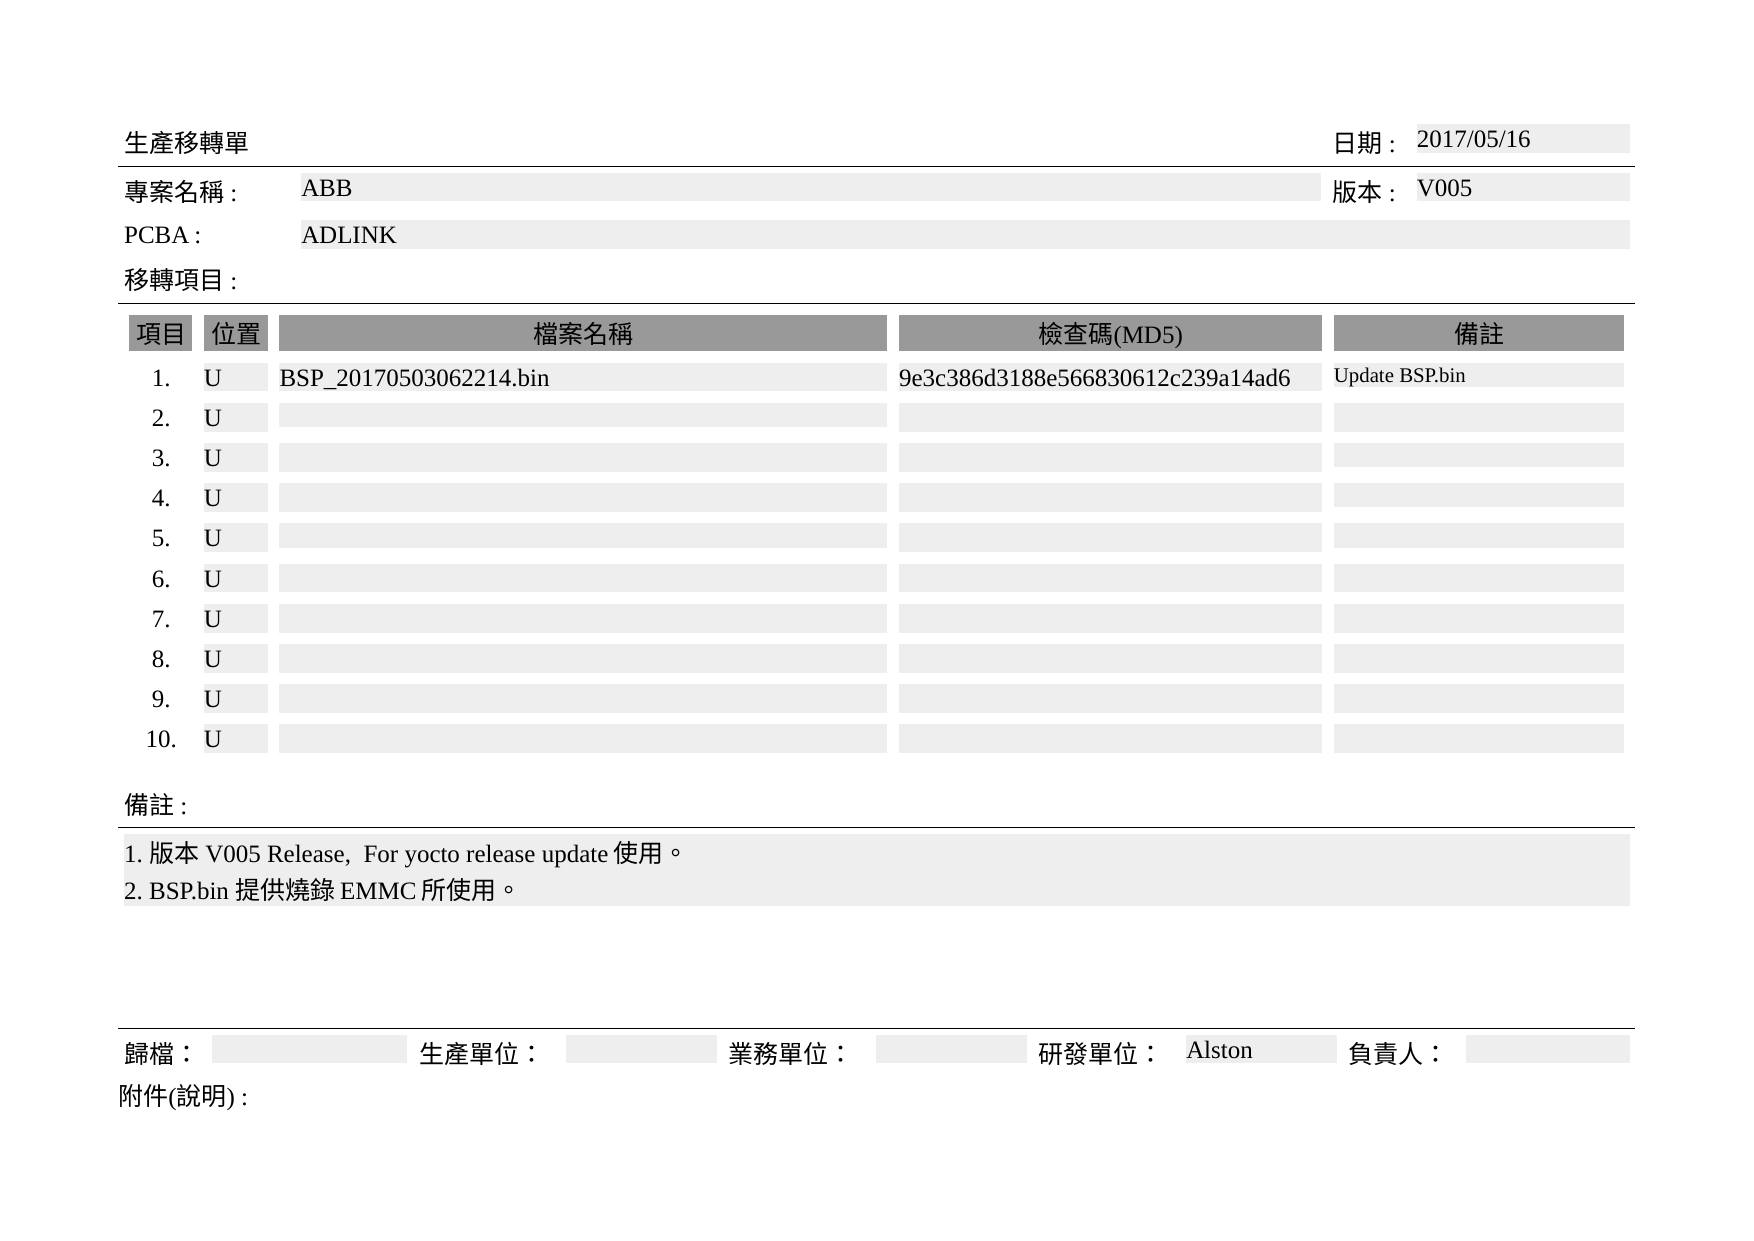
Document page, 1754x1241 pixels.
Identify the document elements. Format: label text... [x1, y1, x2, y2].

table_cell 生產單位： [413, 1029, 561, 1077]
table_cell [871, 1029, 1033, 1077]
table_cell U [198, 357, 273, 397]
table_cell [1328, 558, 1630, 598]
table_cell BSP_20170503062214.bin [274, 357, 893, 397]
table_cell 4. [124, 478, 198, 518]
table_cell 移轉項目 : [118, 255, 1635, 302]
table_cell ABB [295, 167, 1327, 214]
table_cell 業務單位： [723, 1029, 871, 1077]
table_cell [274, 558, 893, 598]
table_cell [1328, 518, 1630, 558]
table_cell U [198, 639, 273, 679]
table_cell 1. 版本 V005 Release, For yocto release update使用。 2. BSP.bin 提供燒錄EMMC所使用。 [118, 828, 1635, 1028]
table_cell [118, 304, 1635, 779]
table_cell [893, 558, 1328, 598]
table_cell [274, 679, 893, 719]
table_cell [274, 438, 893, 478]
table_cell 6. [124, 558, 198, 598]
table_cell 9. [124, 679, 198, 719]
table_header 檢查碼(MD5) [893, 309, 1328, 357]
table_cell [893, 397, 1328, 437]
table_cell [1460, 1029, 1635, 1077]
table_cell [1328, 478, 1630, 518]
table_cell 8. [124, 639, 198, 679]
table_header 位置 [198, 309, 273, 357]
table_cell 歸檔： [118, 1029, 207, 1077]
table_cell 負責人： [1343, 1029, 1460, 1077]
table_cell [1328, 397, 1630, 437]
table_cell U [198, 438, 273, 478]
table_cell [274, 639, 893, 679]
table_cell 研發單位： [1033, 1029, 1180, 1077]
table_cell [893, 639, 1328, 679]
table_cell [1328, 598, 1630, 638]
table_header 備註 [1328, 309, 1630, 357]
table_cell V005 [1411, 167, 1635, 214]
table_cell 5. [124, 518, 198, 558]
table_header 檔案名稱 [274, 309, 893, 357]
table_cell 版本 : [1327, 167, 1411, 214]
table_header 項目 [124, 309, 198, 357]
table_cell [274, 518, 893, 558]
table_cell Update BSP.bin [1328, 357, 1630, 397]
table_header 日期 : [1327, 118, 1411, 166]
table_header 2017/05/16 [1411, 118, 1635, 166]
table_cell 專案名稱 : [118, 167, 295, 214]
table_cell 3. [124, 438, 198, 478]
table_cell Alston [1180, 1029, 1342, 1077]
table_cell U [198, 478, 273, 518]
table_cell U [198, 558, 273, 598]
table_cell 備註 : [118, 780, 1635, 827]
table_cell 7. [124, 598, 198, 638]
table_cell [893, 679, 1328, 719]
table_cell [561, 1029, 723, 1077]
table_cell U [198, 598, 273, 638]
table_cell ADLINK [295, 215, 1635, 255]
table_cell [1328, 639, 1630, 679]
table_cell [1328, 719, 1630, 759]
table_cell 1. [124, 357, 198, 397]
table_cell [893, 719, 1328, 759]
table_cell [274, 719, 893, 759]
table_cell [1328, 438, 1630, 478]
table_cell 9e3c386d3188e566830612c239a14ad6 [893, 357, 1328, 397]
table_cell [1328, 679, 1630, 719]
table_cell [893, 438, 1328, 478]
table_cell [274, 397, 893, 437]
table_cell [893, 598, 1328, 638]
table_cell U [198, 518, 273, 558]
table_cell 10. [124, 719, 198, 759]
table_cell U [198, 719, 273, 759]
table_cell [893, 518, 1328, 558]
table_cell PCBA : [118, 215, 295, 255]
table_cell [274, 598, 893, 638]
table_cell U [198, 397, 273, 437]
table_cell U [198, 679, 273, 719]
table_cell [207, 1029, 413, 1077]
table_header 生產移轉單 [118, 118, 1327, 166]
table_cell [893, 478, 1328, 518]
table_cell 2. [124, 397, 198, 437]
text 附件(說明) : [118, 1077, 1636, 1113]
table_cell [274, 478, 893, 518]
